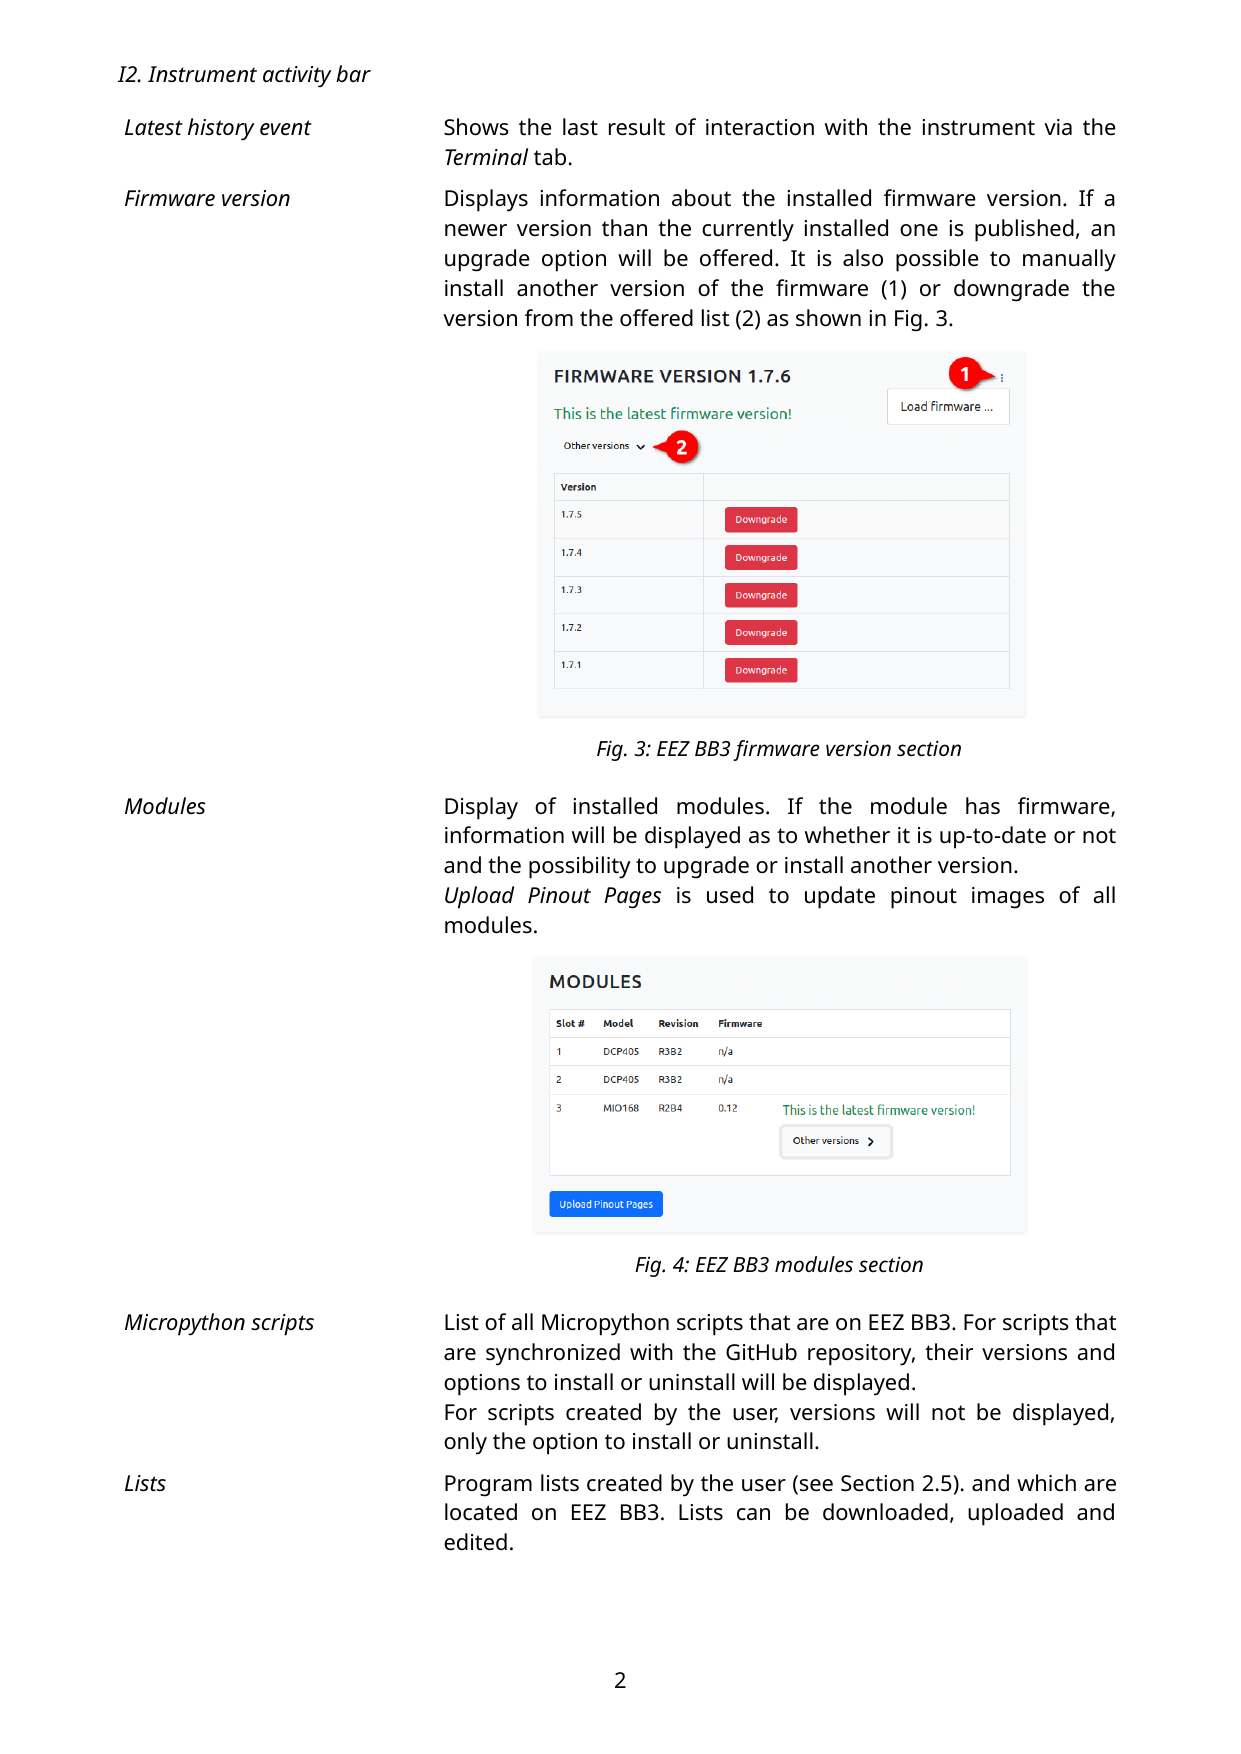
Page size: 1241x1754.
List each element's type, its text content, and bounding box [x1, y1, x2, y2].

table_cell [118, 338, 438, 785]
table_cell [438, 338, 1123, 785]
table_cell Shows the last result of interaction with the instrument via the Terminal tab. [438, 107, 1123, 178]
table_cell Micropython scripts [118, 1301, 438, 1462]
table_cell Modules [118, 785, 438, 945]
table_cell [438, 1239, 1123, 1301]
table_cell Lists [118, 1462, 438, 1580]
picture [529, 343, 1032, 722]
table_cell Displays information about the installed firmware version. If a newer version than the currently installed one is published, an upgrade option will be offered. It is also possible to manually install another version of the firmware (1) or downgrade the version from the offered list (2) as shown in Fig. 3. [438, 178, 1123, 338]
table_cell Latest history event [118, 107, 438, 178]
table_cell [438, 945, 1123, 1238]
table_cell Firmware version [118, 178, 438, 338]
table_cell [118, 945, 438, 1301]
table_cell List of all Micropython scripts that are on EEZ BB3. For scripts that are synchronized with the GitHub repository, their versions and options to install or uninstall will be displayed. For scripts created by the user, versions will not be displayed, only the option to install or uninstall. [438, 1301, 1123, 1462]
table_cell Display of installed modules. If the module has firmware, information will be displayed as to whether it is up-to-date or not and the possibility to upgrade or install another version. Upload Pinout Pages is used to update pinout images of all modules. [438, 785, 1123, 945]
table_cell Program lists created by the user (see Section 2.5.). and which are located on EEZ BB3. Lists can be downloaded, uploaded and edited. [438, 1462, 1123, 1580]
picture [529, 951, 1032, 1239]
